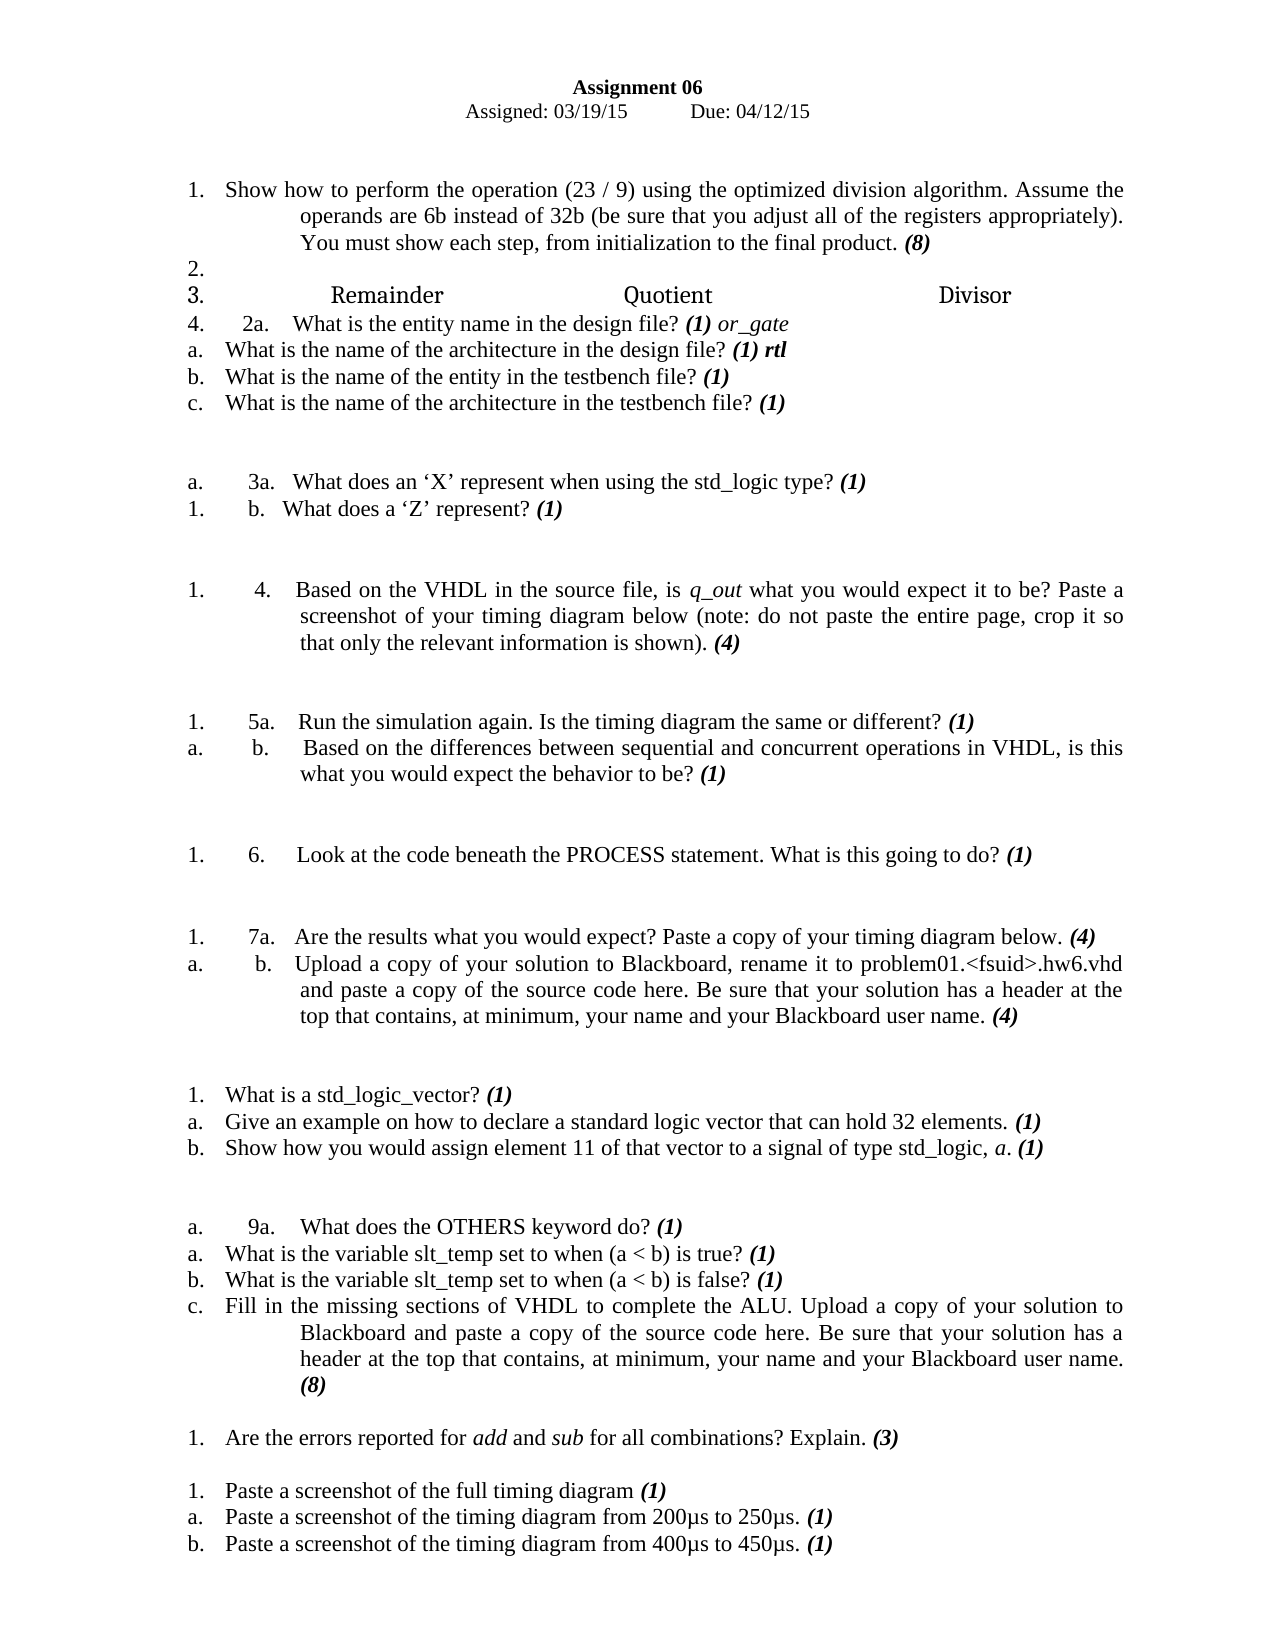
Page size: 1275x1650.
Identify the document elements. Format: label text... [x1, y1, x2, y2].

list 6. Look at the code beneath the PROCESS statement. What is this going to do? (1) [187, 839, 1125, 868]
list Paste a screenshot of the timing diagram from 400µs to 450µs. (1) [187, 1529, 1125, 1556]
list What is the name of the architecture in the testbench file? (1) [187, 389, 1125, 416]
list b. What does a ‘Z’ represent? (1) [187, 494, 1125, 521]
list b. Upload a copy of your solution to Blackboard, rename it to problem01.<fsuid>.hw6.vhd and paste a copy of the source code here. Be sure that your solution has a header at the top that contains, at minimum, your name and your Blackboard user name. (4) [187, 950, 1125, 1029]
list What is a std_logic_vector? (1) [187, 1082, 1125, 1108]
list Are the errors reported for add and sub for all combinations? Explain. (3) [187, 1424, 1125, 1451]
list 9a. What does the OTHERS keyword do? (1) [187, 1213, 1125, 1240]
list What is the variable slt_temp set to when (a < b) is false? (1) [187, 1266, 1125, 1292]
list 2a. What is the entity name in the design file? (1) or_gate [187, 310, 1125, 336]
list 5a. Run the simulation again. Is the timing diagram the same or different? (1) [187, 708, 1125, 734]
list What is the name of the entity in the testbench file? (1) [187, 363, 1125, 389]
text Assignment 06 [150, 75, 1125, 99]
list Give an example on how to declare a standard logic vector that can hold 32 elements. (1) [187, 1108, 1125, 1134]
list Remainder Quotient Divisor [187, 281, 1125, 310]
list 7a. Are the results what you would expect? Paste a copy of your timing diagram below. (4) [187, 921, 1125, 950]
list Show how you would assign element 11 of that vector to a signal of type std_logic, a. (1) [187, 1134, 1125, 1161]
list 3a. What does an ‘X’ represent when using the std_logic type? (1) [187, 468, 1125, 494]
list b. Based on the differences between sequential and concurrent operations in VHDL, is this what you would expect the behavior to be? (1) [187, 734, 1125, 787]
list Fill in the missing sections of VHDL to complete the ALU. Upload a copy of your solution to Blackboard and paste a copy of the source code here. Be sure that your solution has a header at the top that contains, at minimum, your name and your Blackboard user name. (8) [187, 1292, 1125, 1398]
list What is the name of the architecture in the design file? (1) rtl [187, 336, 1125, 363]
list Show how to perform the operation (23 / 9) using the optimized division algorithm. Assume the operands are 6b instead of 32b (be sure that you adjust all of the registers appropriately). You must show each step, from initialization to the final product. (8) [187, 176, 1125, 255]
text Assigned: 03/19/15 Due: 04/12/15 [150, 99, 1125, 123]
list Paste a screenshot of the timing diagram from 200µs to 250µs. (1) [187, 1503, 1125, 1529]
list Paste a screenshot of the full timing diagram (1) [187, 1477, 1125, 1503]
list What is the variable slt_temp set to when (a < b) is true? (1) [187, 1240, 1125, 1266]
list 4. Based on the VHDL in the source file, is q_out what you would expect it to be? Paste a screenshot of your timing diagram below (note: do not paste the entire page, crop it so that only the relevant information is shown). (4) [187, 574, 1125, 655]
